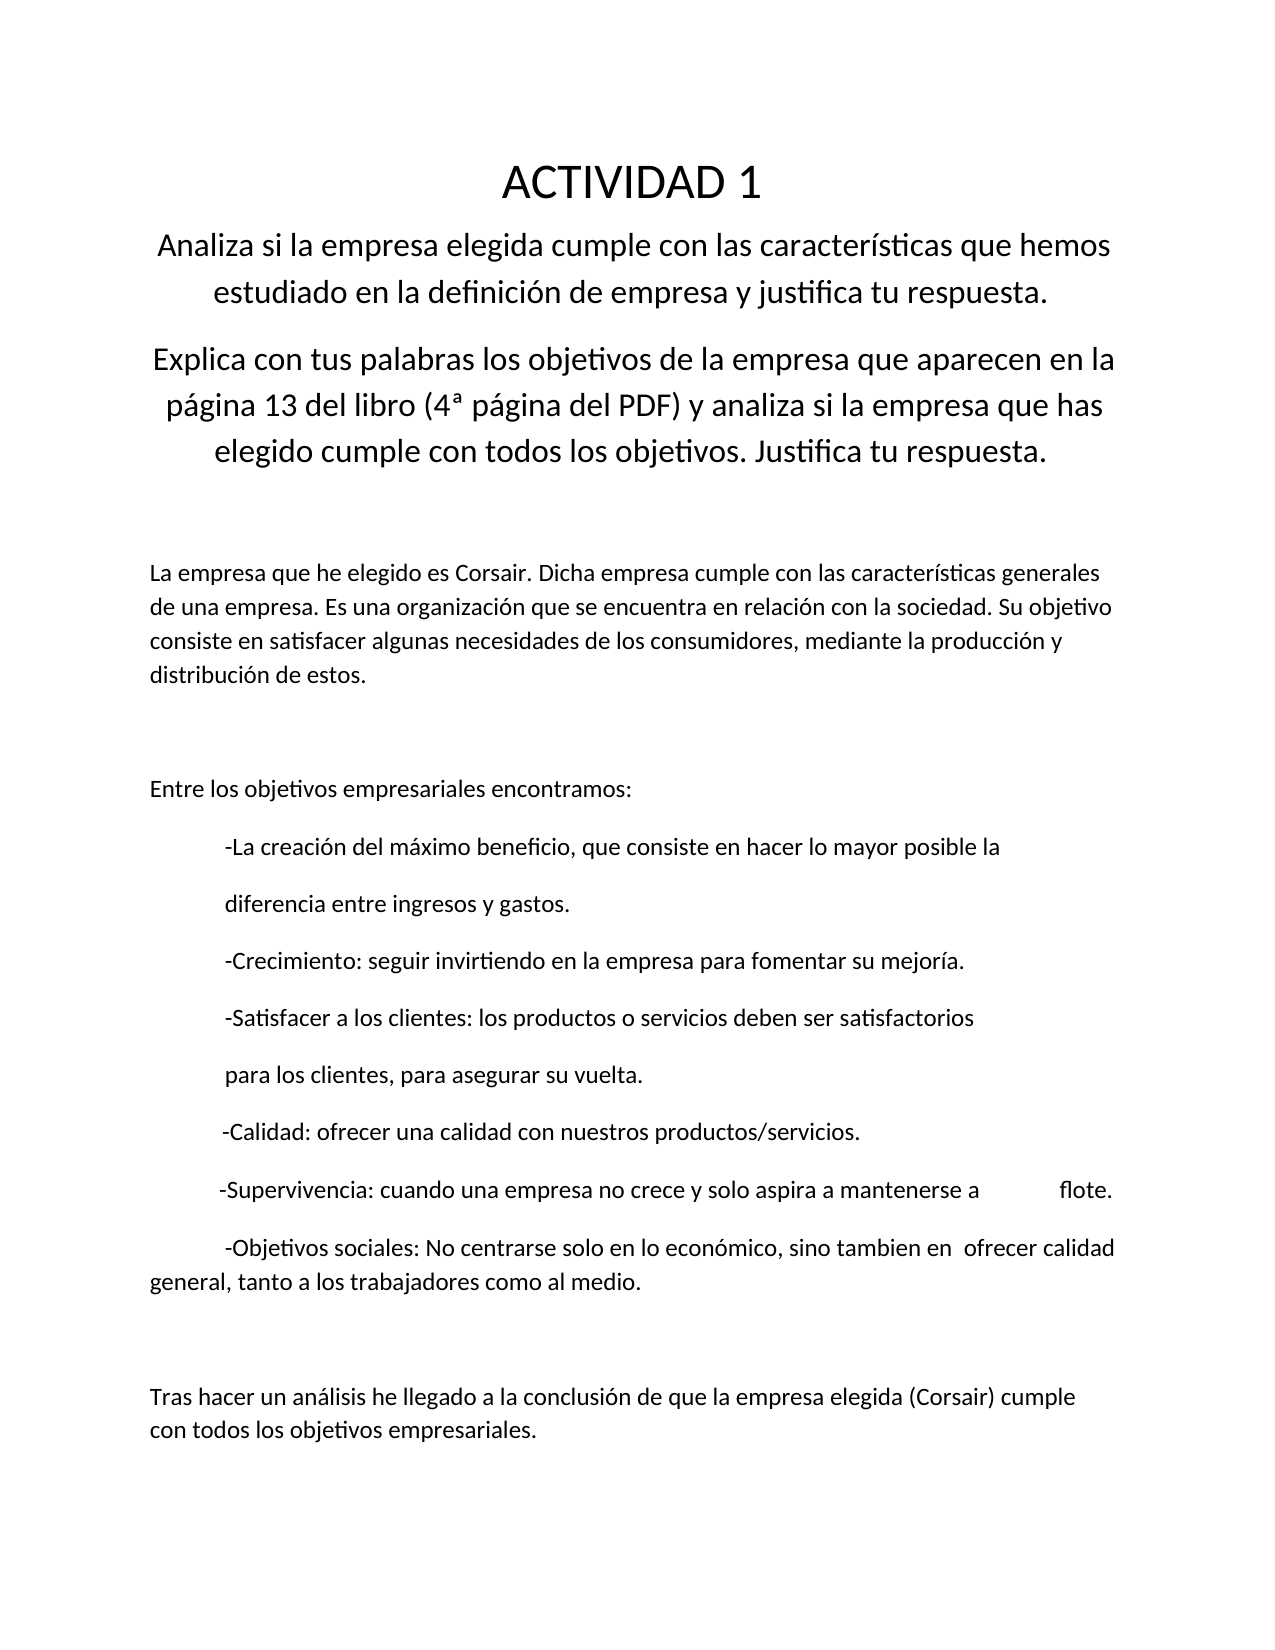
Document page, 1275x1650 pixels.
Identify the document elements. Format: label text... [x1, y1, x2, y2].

text -Calidad: ofrecer una calidad con nuestros productos/servicios. [148, 1117, 1119, 1147]
text -La creación del máximo beneficio, que consiste en hacer lo mayor posible la diferencia entre ingresos y gastos. [149, 831, 1119, 918]
text Explica con tus palabras los objetivos de la empresa que aparecen en la página 13 del libro (4ª página del PDF) y analiza si la empresa que has elegido cumple con todos los objetivos. Justifica tu respuesta. [150, 338, 1119, 471]
text La empresa que he elegido es Corsair. Dicha empresa cumple con las características generales de una empresa. Es una organización que se encuentra en relación con la sociedad. Su objetivo consiste en satisfacer algunas necesidades de los consumidores, mediante la producción y distribución de estos. [149, 557, 1119, 689]
text -Objetivos sociales: No centrarse solo en lo económico, sino tambien en ofrecer calidad general, tanto a los trabajadores como al medio. [149, 1233, 1119, 1297]
text Analiza si la empresa elegida cumple con las características que hemos estudiado en la definición de empresa y justifica tu respuesta. [150, 224, 1119, 312]
text ACTIVIDAD 1 [156, 150, 1119, 211]
text -Supervivencia: cuando una empresa no crece y solo aspira a mantenerse a flote. [148, 1174, 1119, 1205]
text -Crecimiento: seguir invirtiendo en la empresa para fomentar su mejoría. -Satisfacer a los clientes: los productos o servicios deben ser satisfactorios para los clientes, para asegurar su vuelta. [149, 945, 1027, 1090]
text Tras hacer un análisis he llegado a la conclusión de que la empresa elegida (Corsair) cumple con todos los objetivos empresariales. [149, 1381, 1119, 1445]
text Entre los objetivos empresariales encontramos: [149, 773, 1119, 803]
